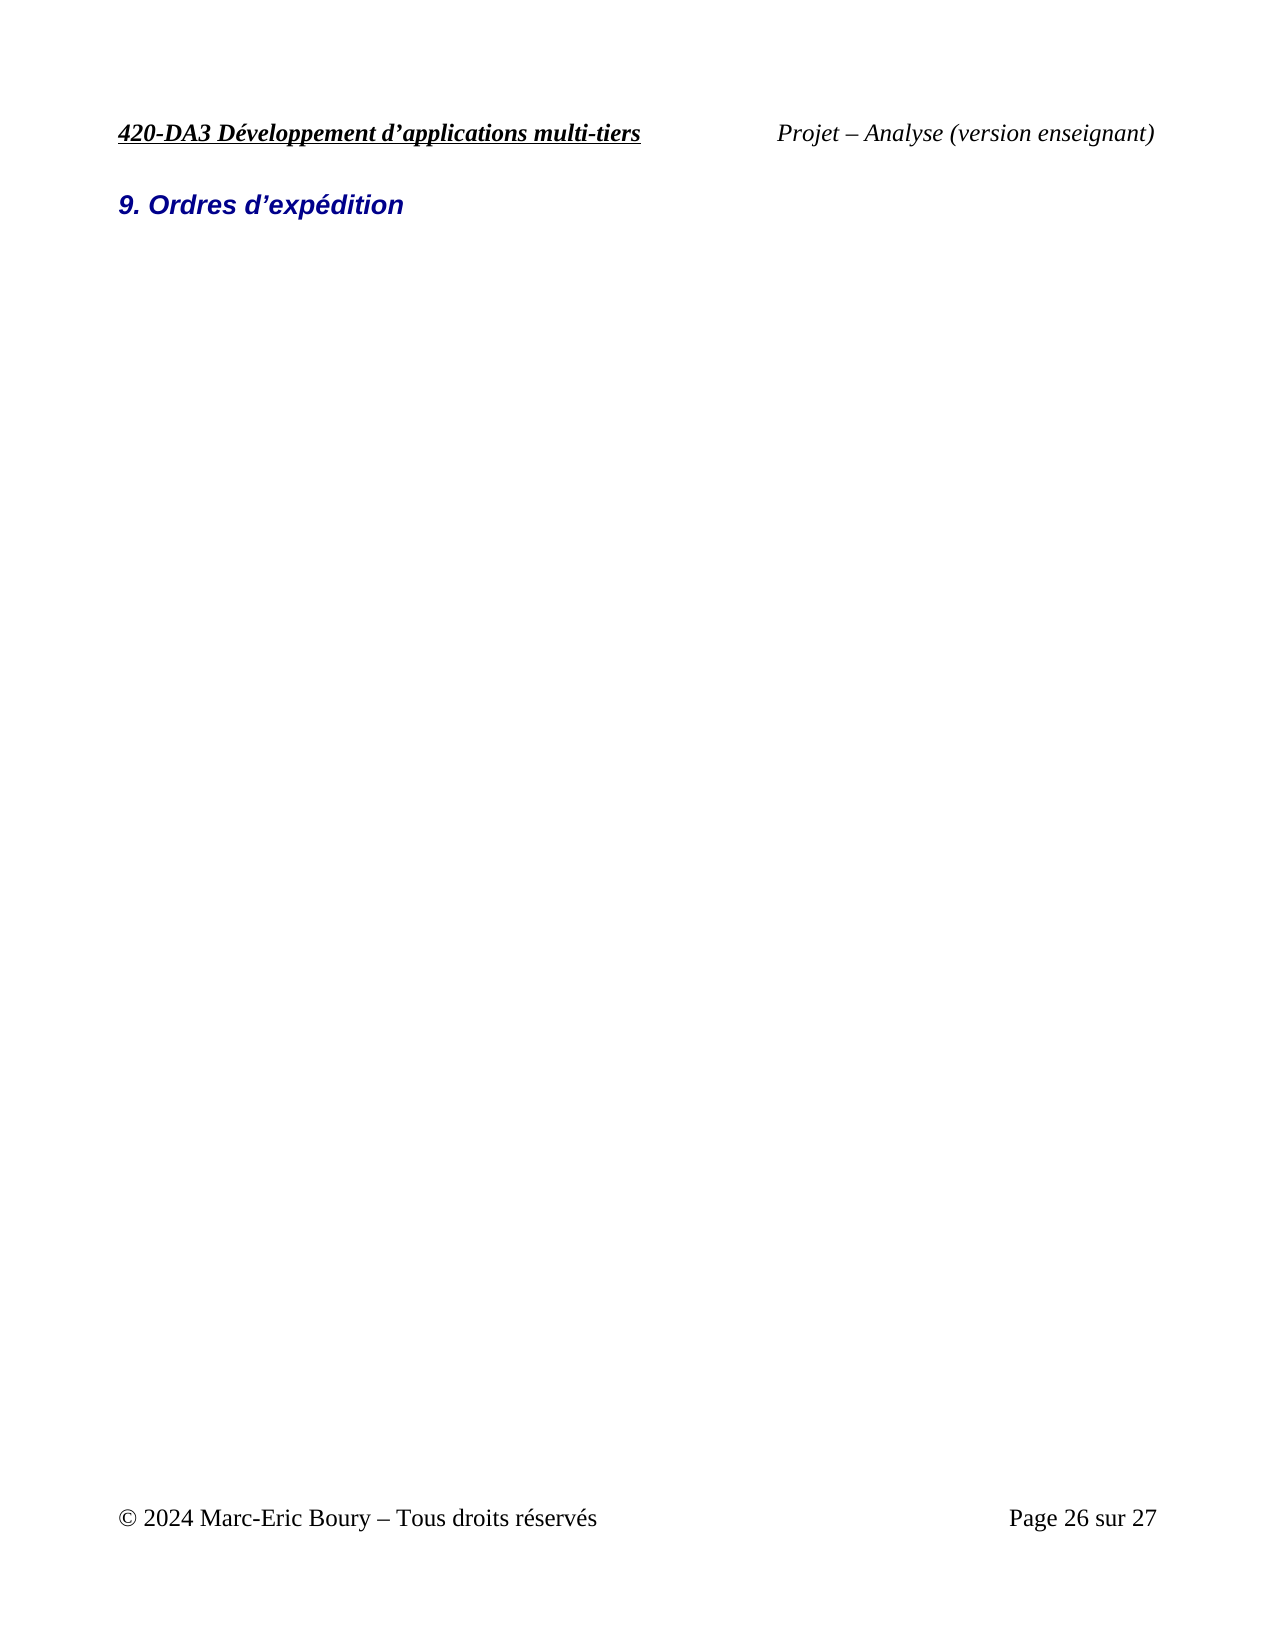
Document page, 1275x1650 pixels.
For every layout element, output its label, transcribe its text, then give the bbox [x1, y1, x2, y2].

subtitle 9. Ordres d’expédition [118, 189, 1157, 220]
